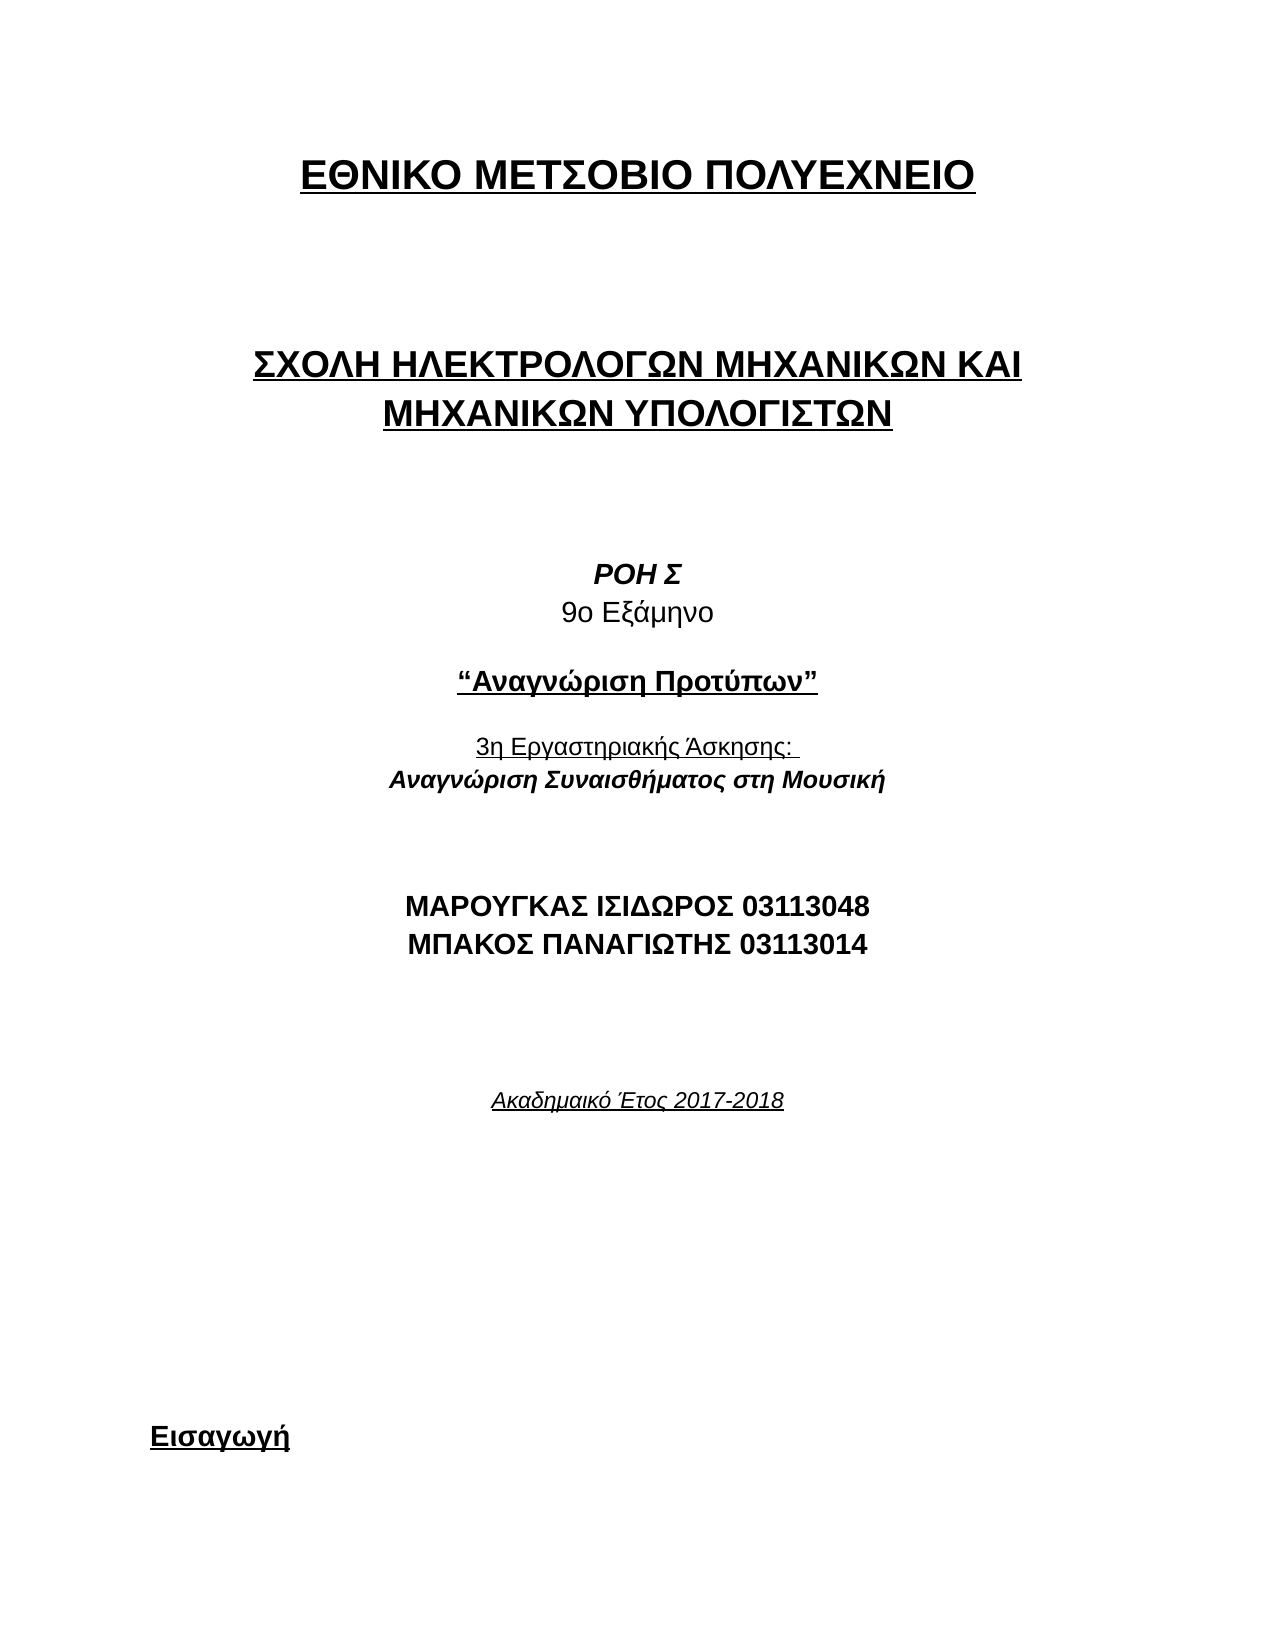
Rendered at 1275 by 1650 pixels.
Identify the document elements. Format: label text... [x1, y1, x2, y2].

text Ακαδημαικό Έτος 2017-2018 [150, 1087, 1125, 1113]
text ΜΠΑΚΟΣ ΠΑΝΑΓΙΩΤΗΣ 03113014 [150, 927, 1125, 961]
text ΕΘΝΙΚΟ ΜΕΤΣΟΒΙΟ ΠΟΛΥΕΧΝΕΙΟ [150, 150, 1125, 288]
text ΡΟΗ Σ [150, 557, 1125, 590]
text ΣΧΟΛΗ ΗΛΕΚΤΡΟΛΟΓΩΝ ΜΗΧΑΝΙΚΩΝ ΚΑΙ ΜΗΧΑΝΙΚΩΝ ΥΠΟΛΟΓΙΣΤΩΝ [150, 342, 1125, 435]
text “Αναγνώριση Προτύπων” 3η Εργαστηριακής Άσκησης: [150, 664, 1125, 761]
text Αναγνώριση Συναισθήματος στη Μουσική [150, 765, 1125, 794]
text Εισαγωγή [150, 1419, 1125, 1452]
text ΜΑΡΟΥΓΚΑΣ ΙΣΙΔΩΡΟΣ 03113048 [150, 889, 1125, 922]
text 9ο Εξάμηνο [150, 595, 1125, 629]
